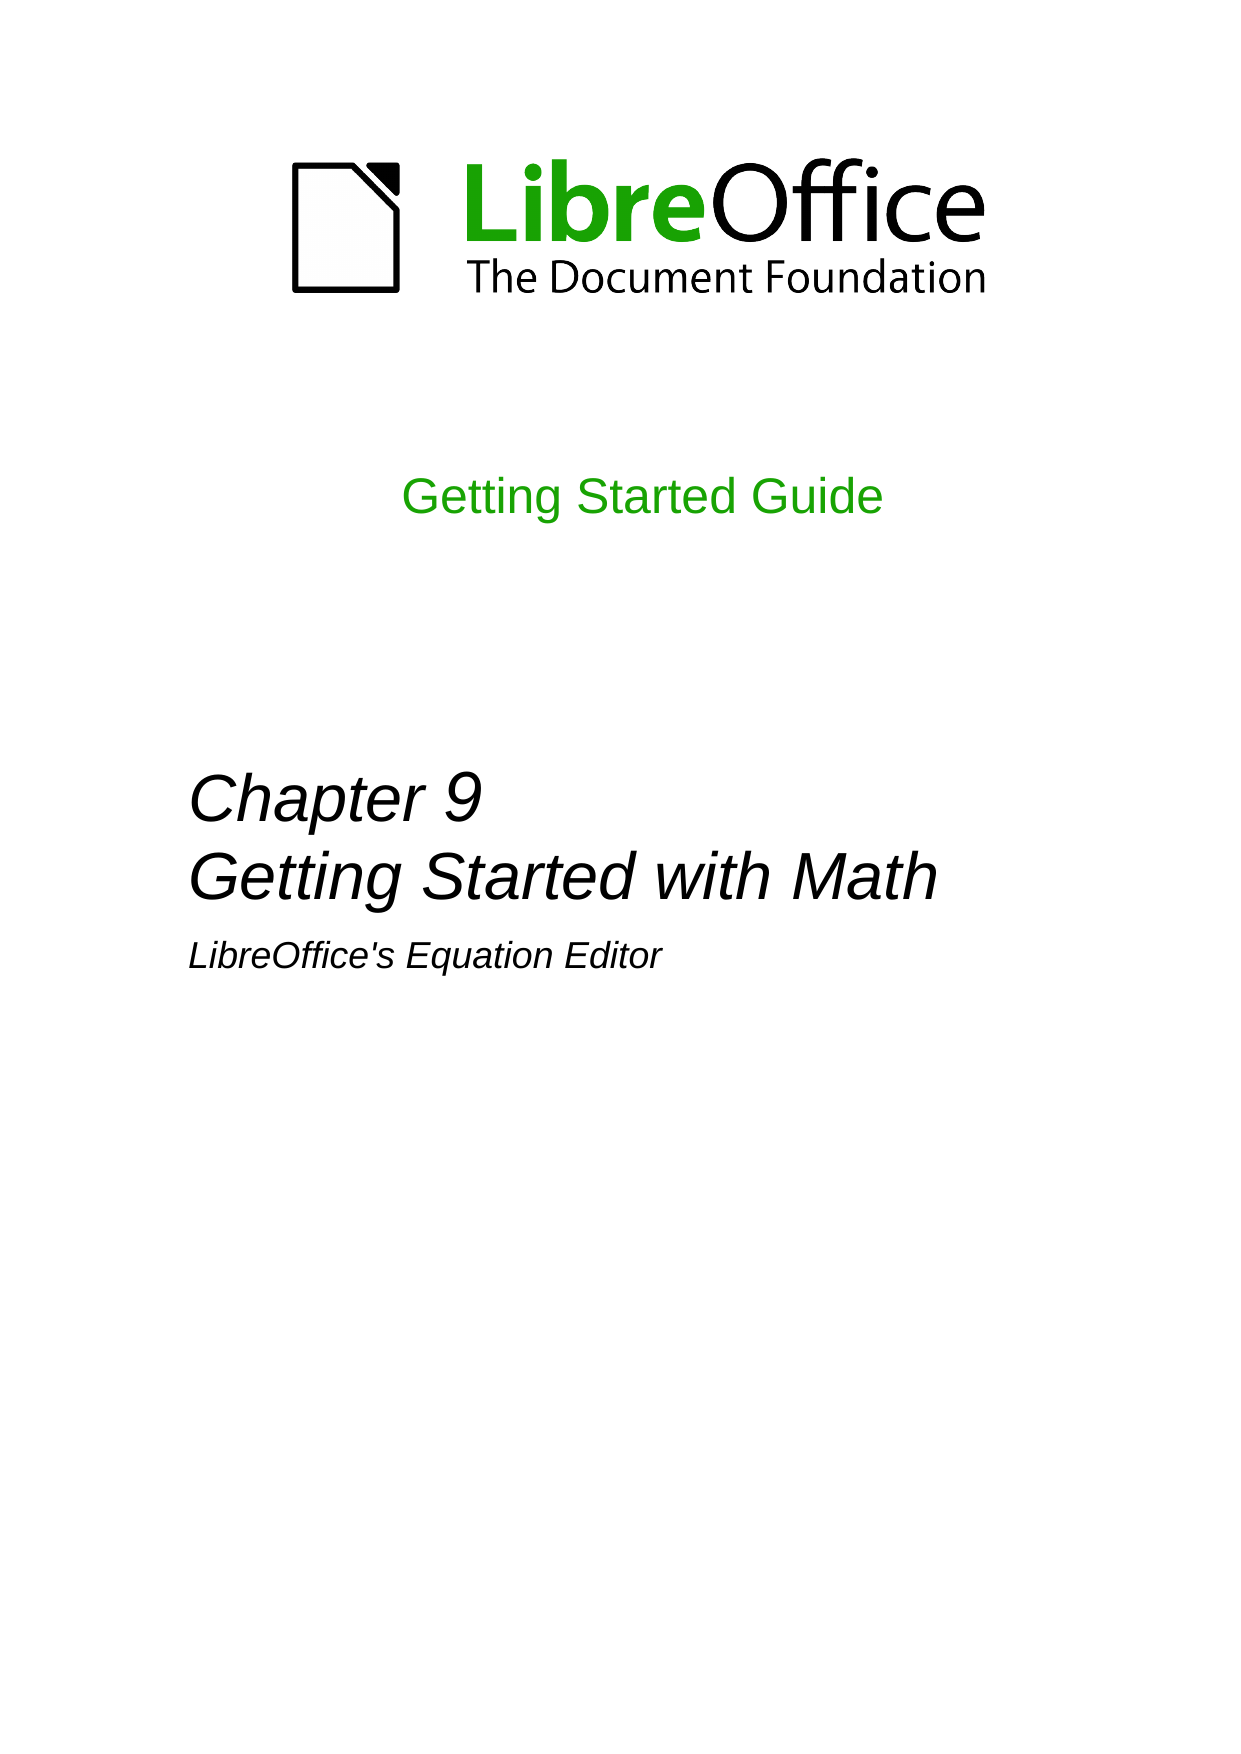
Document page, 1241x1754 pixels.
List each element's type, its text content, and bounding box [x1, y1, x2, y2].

subtitle Chapter 9 Getting Started with Math [188, 755, 1098, 913]
subtitle LibreOffice's Equation Editor [188, 933, 1098, 976]
picture [250, 127, 1035, 328]
text Getting Started Guide [188, 467, 1098, 524]
